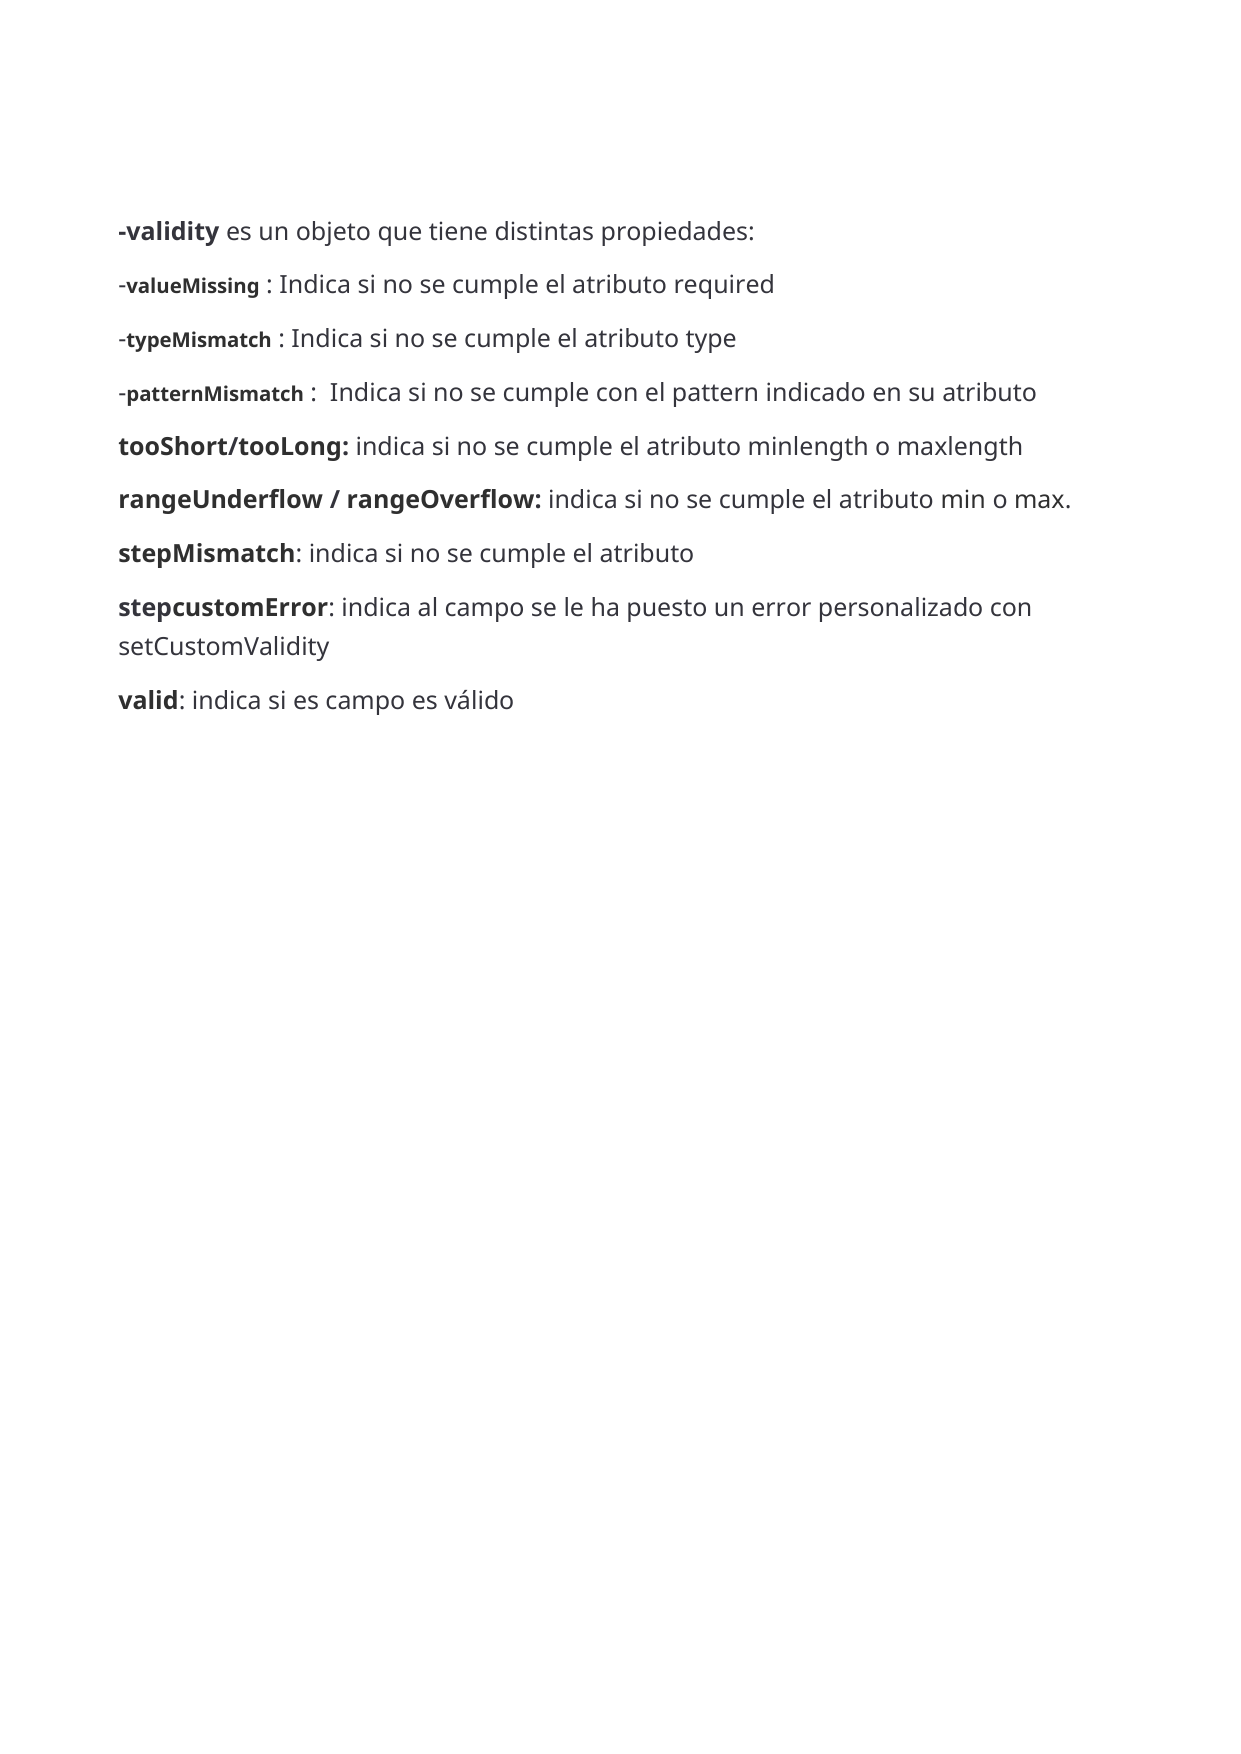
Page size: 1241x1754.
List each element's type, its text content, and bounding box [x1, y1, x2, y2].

text -patternMismatch : Indica si no se cumple con el pattern indicado en su atributo [118, 374, 1122, 409]
text stepcustomError: indica al campo se le ha puesto un error personalizado con setCustomValidity [118, 589, 1122, 663]
text rangeUnderflow / rangeOverflow: indica si no se cumple el atributo min o max. [118, 482, 1122, 516]
text -valueMissing : Indica si no se cumple el atributo required [118, 267, 1122, 301]
text valid: indica si es campo es válido [118, 682, 1122, 717]
text -validity es un objeto que tiene distintas propiedades: [118, 213, 1122, 247]
text tooShort/tooLong: indica si no se cumple el atributo minlength o maxlength [118, 428, 1122, 462]
text -typeMismatch : Indica si no se cumple el atributo type [118, 321, 1122, 355]
text stepMismatch: indica si no se cumple el atributo [118, 536, 1122, 570]
